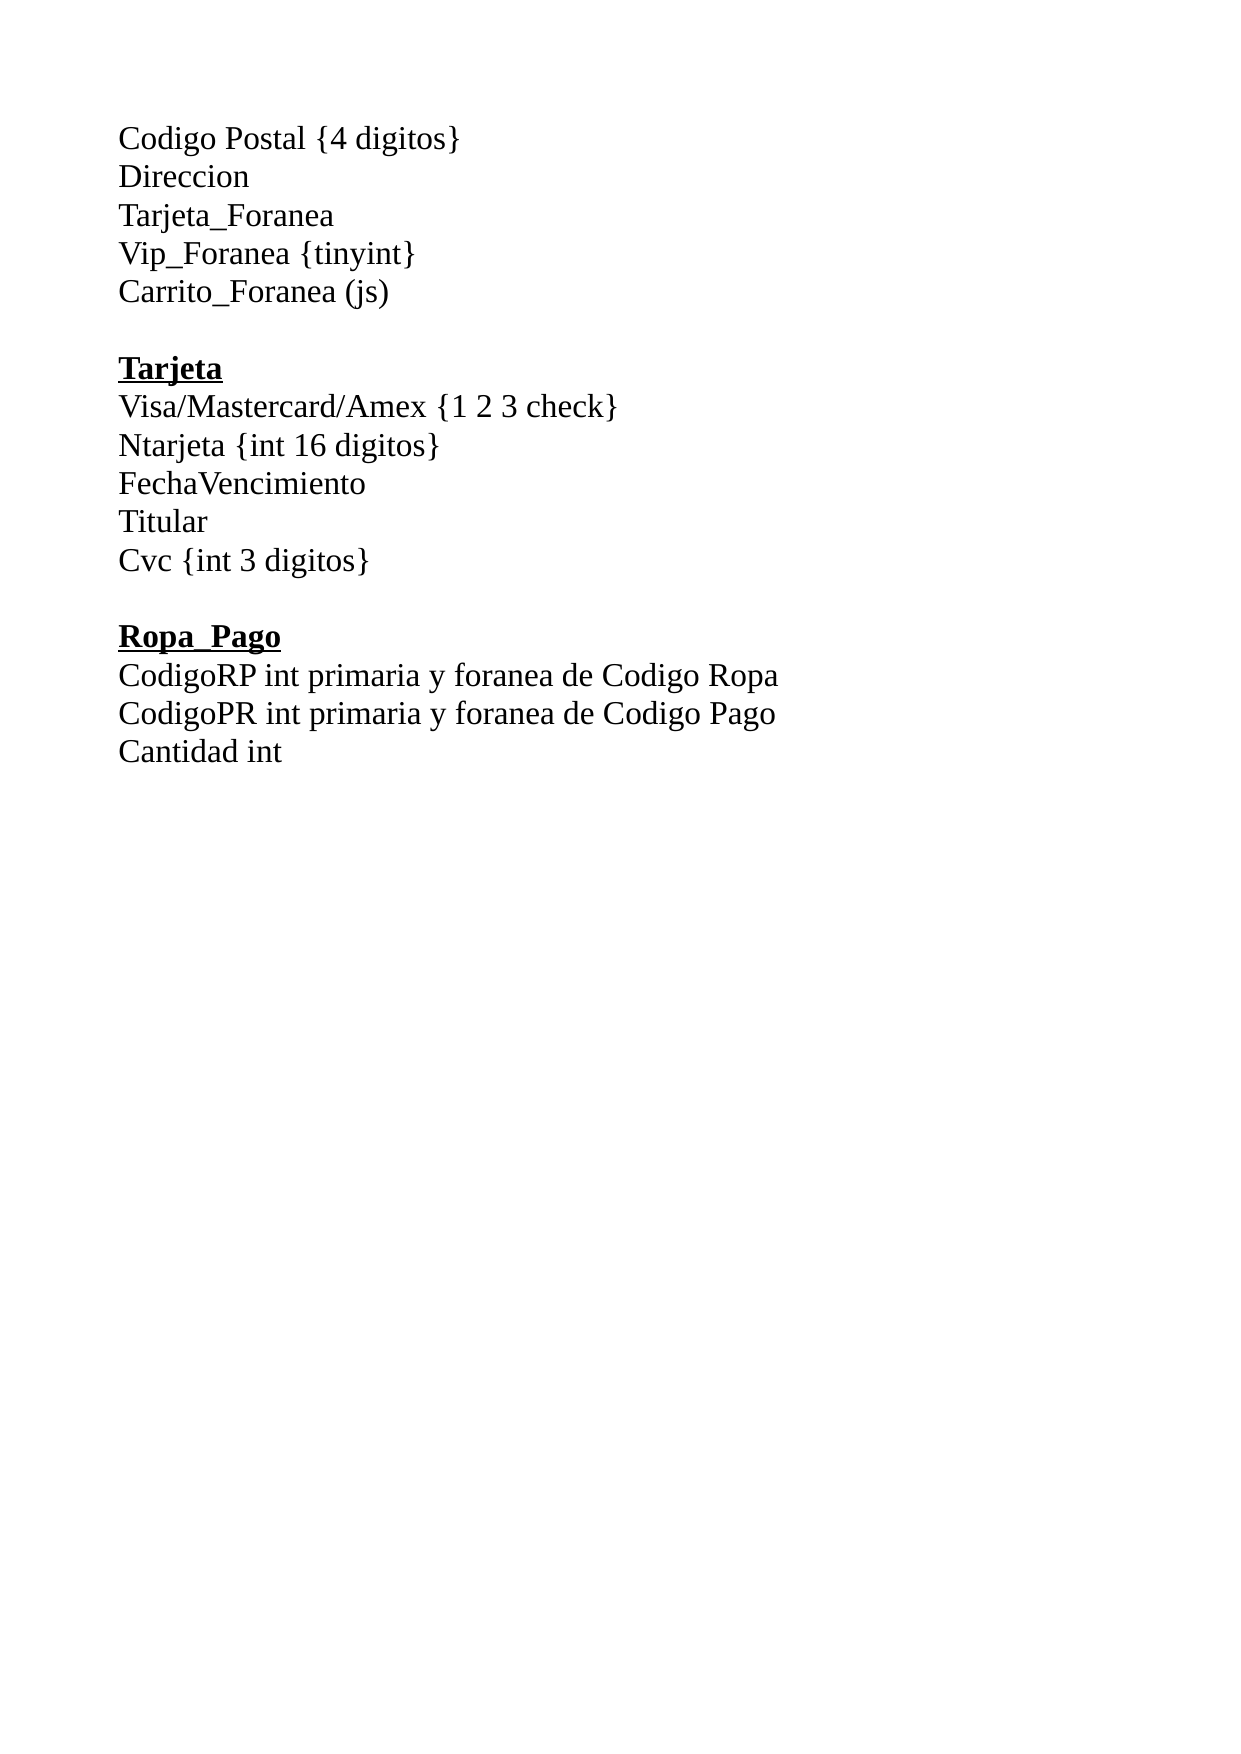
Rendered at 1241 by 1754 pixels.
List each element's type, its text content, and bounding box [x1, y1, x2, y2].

text Titular [118, 501, 1122, 540]
text FechaVencimiento [118, 463, 1122, 501]
text Cvc {int 3 digitos} [118, 540, 1122, 578]
text CodigoRP int primaria y foranea de Codigo Ropa [118, 655, 1122, 693]
text Vip_Foranea {tinyint} [118, 233, 1122, 271]
text Cantidad int [118, 731, 1122, 770]
text Direccion [118, 156, 1122, 195]
text Tarjeta [118, 348, 1122, 386]
text Tarjeta_Foranea [118, 195, 1122, 233]
text CodigoPR int primaria y foranea de Codigo Pago [118, 693, 1122, 731]
text Codigo Postal {4 digitos} [118, 118, 1122, 156]
text Ntarjeta {int 16 digitos} [118, 425, 1122, 463]
text Ropa_Pago [118, 616, 1122, 655]
text Carrito_Foranea (js) [118, 271, 1122, 310]
text Visa/Mastercard/Amex {1 2 3 check} [118, 386, 1122, 425]
